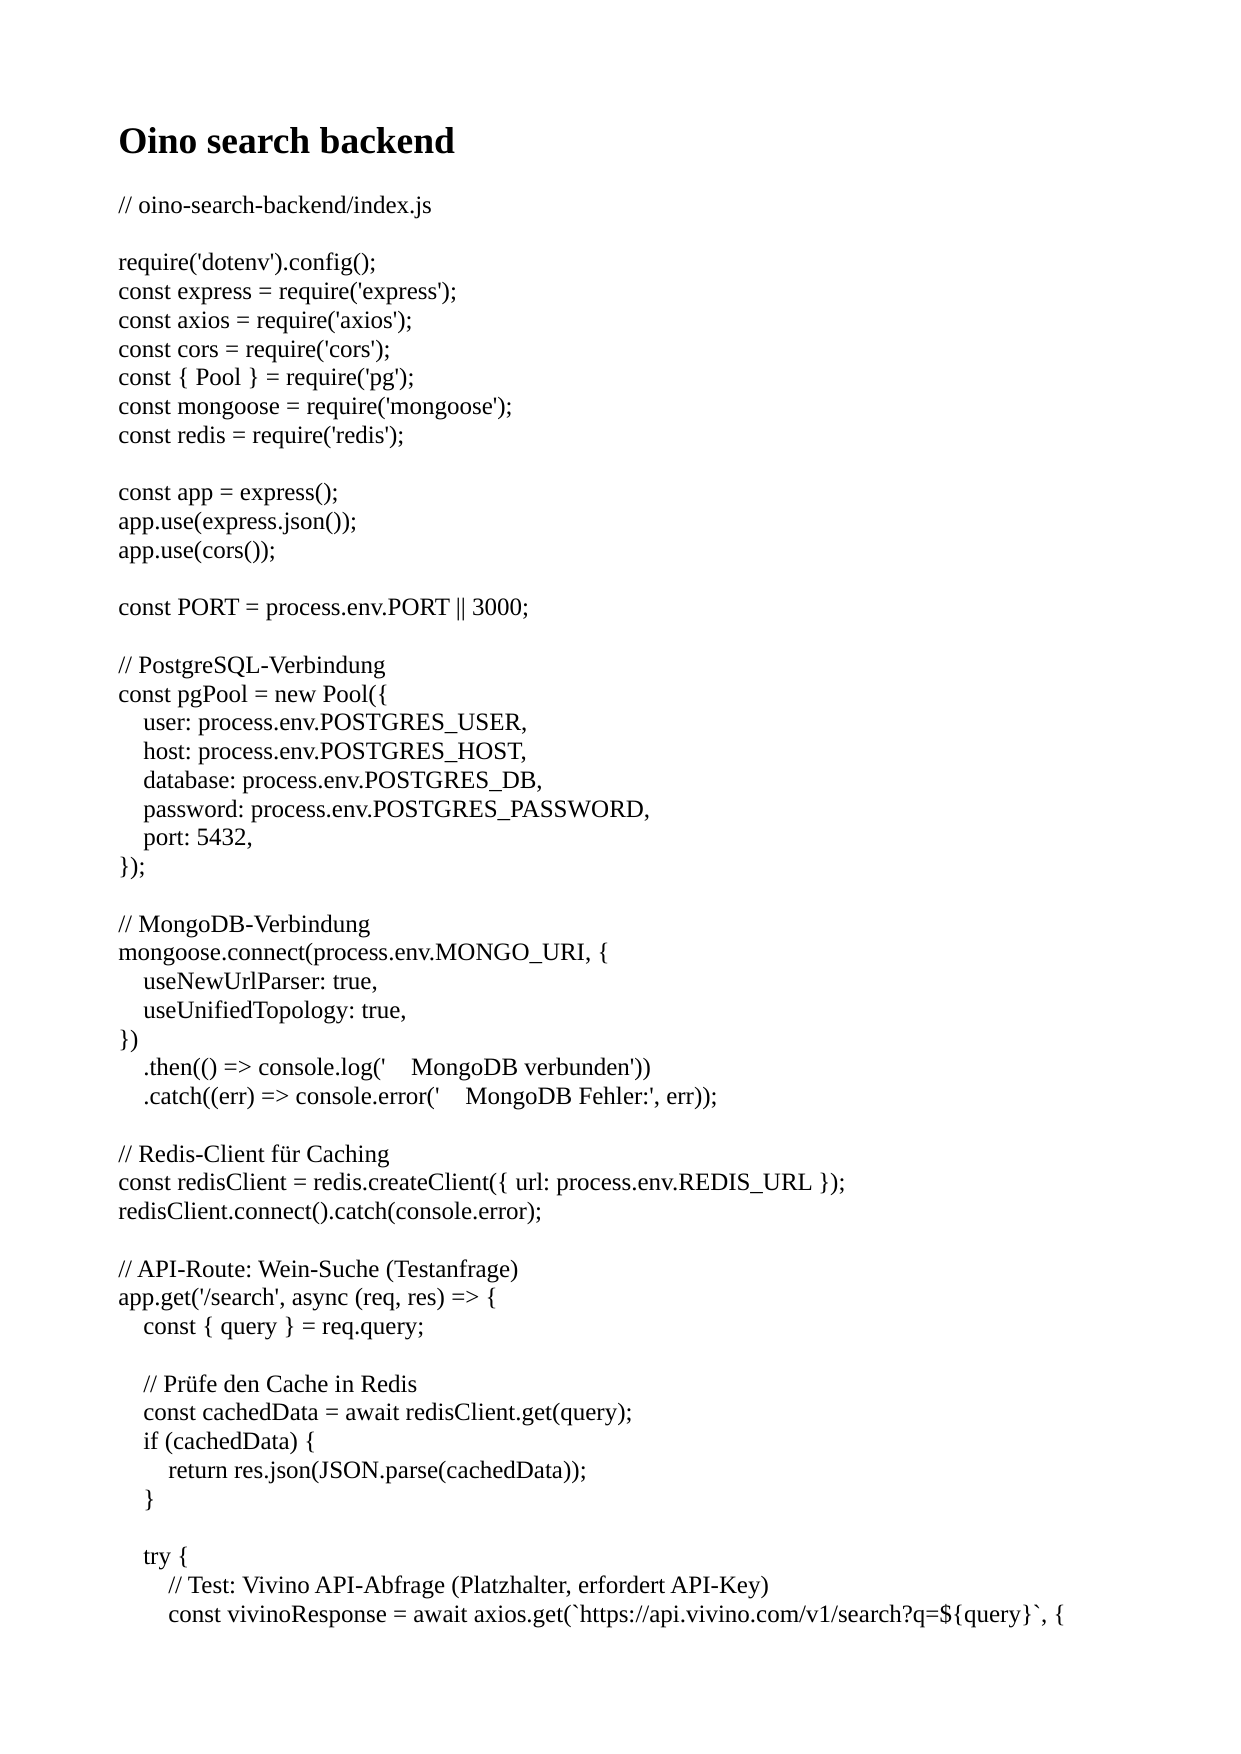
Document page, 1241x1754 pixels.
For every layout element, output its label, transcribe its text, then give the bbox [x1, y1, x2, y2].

text useNewUrlParser: true, [118, 966, 1122, 995]
text port: 5432, [118, 822, 1122, 851]
text // Redis-Client für Caching [118, 1139, 1122, 1167]
text useUnifiedTopology: true, [118, 995, 1122, 1024]
text // PostgreSQL-Verbindung [118, 650, 1122, 679]
text Oino search backend [118, 118, 1122, 161]
text const app = express(); [118, 477, 1122, 506]
text // Prüfe den Cache in Redis [118, 1369, 1122, 1397]
text .then(() => console.log('✅ MongoDB verbunden')) [118, 1052, 1122, 1081]
text const redisClient = redis.createClient({ url: process.env.REDIS_URL }); [118, 1167, 1122, 1196]
text const vivinoResponse = await axios.get(`https://api.vivino.com/v1/search?q=${query}`, { [118, 1599, 1122, 1627]
text require('dotenv').config(); [118, 247, 1122, 276]
text const redis = require('redis'); [118, 420, 1122, 449]
text const cors = require('cors'); [118, 334, 1122, 362]
text app.use(express.json()); [118, 506, 1122, 535]
text const axios = require('axios'); [118, 305, 1122, 334]
text user: process.env.POSTGRES_USER, [118, 707, 1122, 736]
text }) [118, 1024, 1122, 1052]
text redisClient.connect().catch(console.error); [118, 1196, 1122, 1225]
text app.get('/search', async (req, res) => { [118, 1282, 1122, 1311]
text } [118, 1484, 1122, 1512]
text if (cachedData) { [118, 1426, 1122, 1455]
text }); [118, 851, 1122, 880]
text mongoose.connect(process.env.MONGO_URI, { [118, 937, 1122, 966]
text host: process.env.POSTGRES_HOST, [118, 736, 1122, 765]
text password: process.env.POSTGRES_PASSWORD, [118, 794, 1122, 822]
text // oino-search-backend/index.js [118, 190, 1122, 219]
text const { Pool } = require('pg'); [118, 362, 1122, 391]
text const cachedData = await redisClient.get(query); [118, 1397, 1122, 1426]
text database: process.env.POSTGRES_DB, [118, 765, 1122, 794]
text // Test: Vivino API-Abfrage (Platzhalter, erfordert API-Key) [118, 1570, 1122, 1599]
text app.use(cors()); [118, 535, 1122, 564]
text try { [118, 1541, 1122, 1570]
text return res.json(JSON.parse(cachedData)); [118, 1455, 1122, 1484]
text const PORT = process.env.PORT || 3000; [118, 592, 1122, 621]
text // MongoDB-Verbindung [118, 909, 1122, 937]
text const express = require('express'); [118, 276, 1122, 305]
text const { query } = req.query; [118, 1311, 1122, 1340]
text .catch((err) => console.error('❌ MongoDB Fehler:', err)); [118, 1081, 1122, 1110]
text const pgPool = new Pool({ [118, 679, 1122, 707]
text const mongoose = require('mongoose'); [118, 391, 1122, 420]
text // API-Route: Wein-Suche (Testanfrage) [118, 1254, 1122, 1282]
